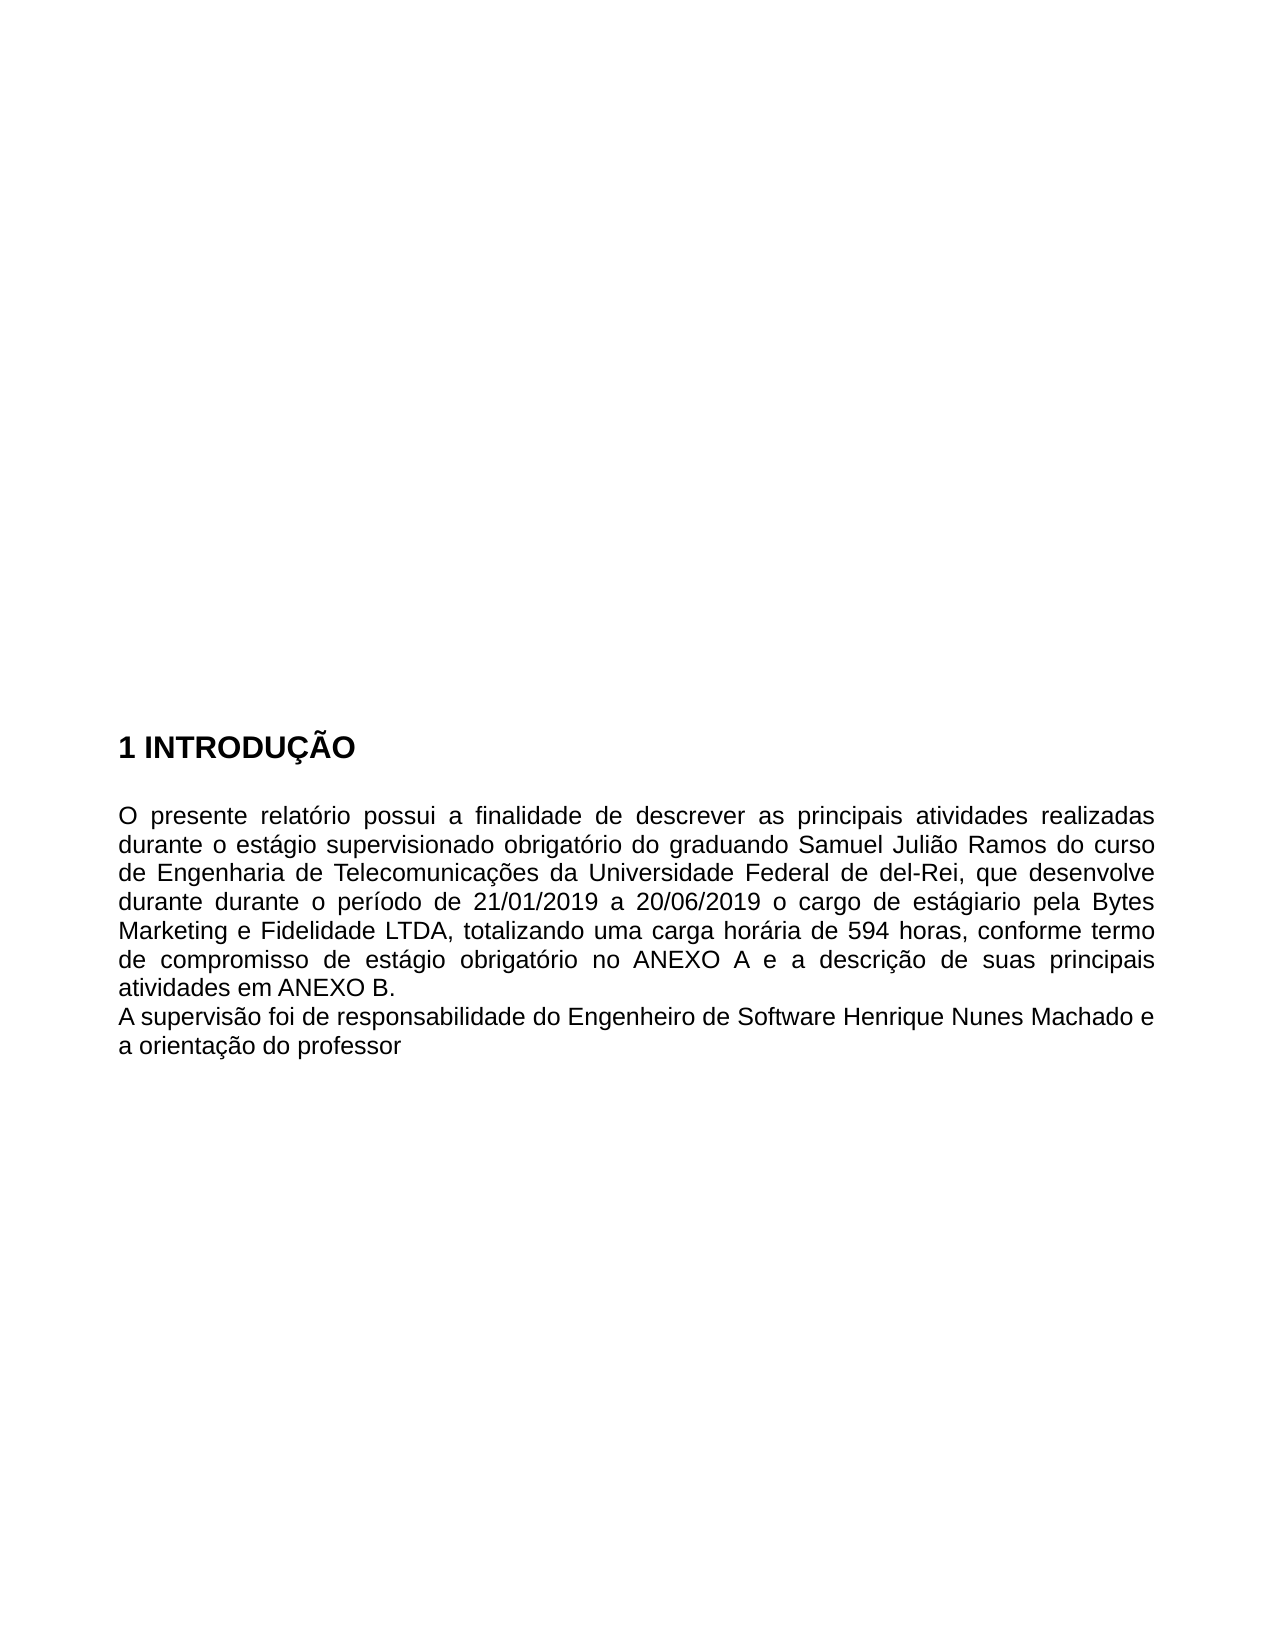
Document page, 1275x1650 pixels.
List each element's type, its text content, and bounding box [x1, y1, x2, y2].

text A supervisão foi de responsabilidade do Engenheiro de Software Henrique Nunes Machado e a orientação do professor [118, 1002, 1157, 1060]
text O presente relatório possui a finalidade de descrever as principais atividades realizadas durante o estágio supervisionado obrigatório do graduando Samuel Julião Ramos do curso de Engenharia de Telecomunicações da Universidade Federal de del-Rei, que desenvolve durante durante o período de 21/01/2019 a 20/06/2019 o cargo de estágiario pela Bytes Marketing e Fidelidade LTDA, totalizando uma carga horária de 594 horas, conforme termo de compromisso de estágio obrigatório no ANEXO A e a descrição de suas principais atividades em ANEXO B. [118, 801, 1157, 1002]
text 1 INTRODUÇÃO [118, 729, 1157, 765]
